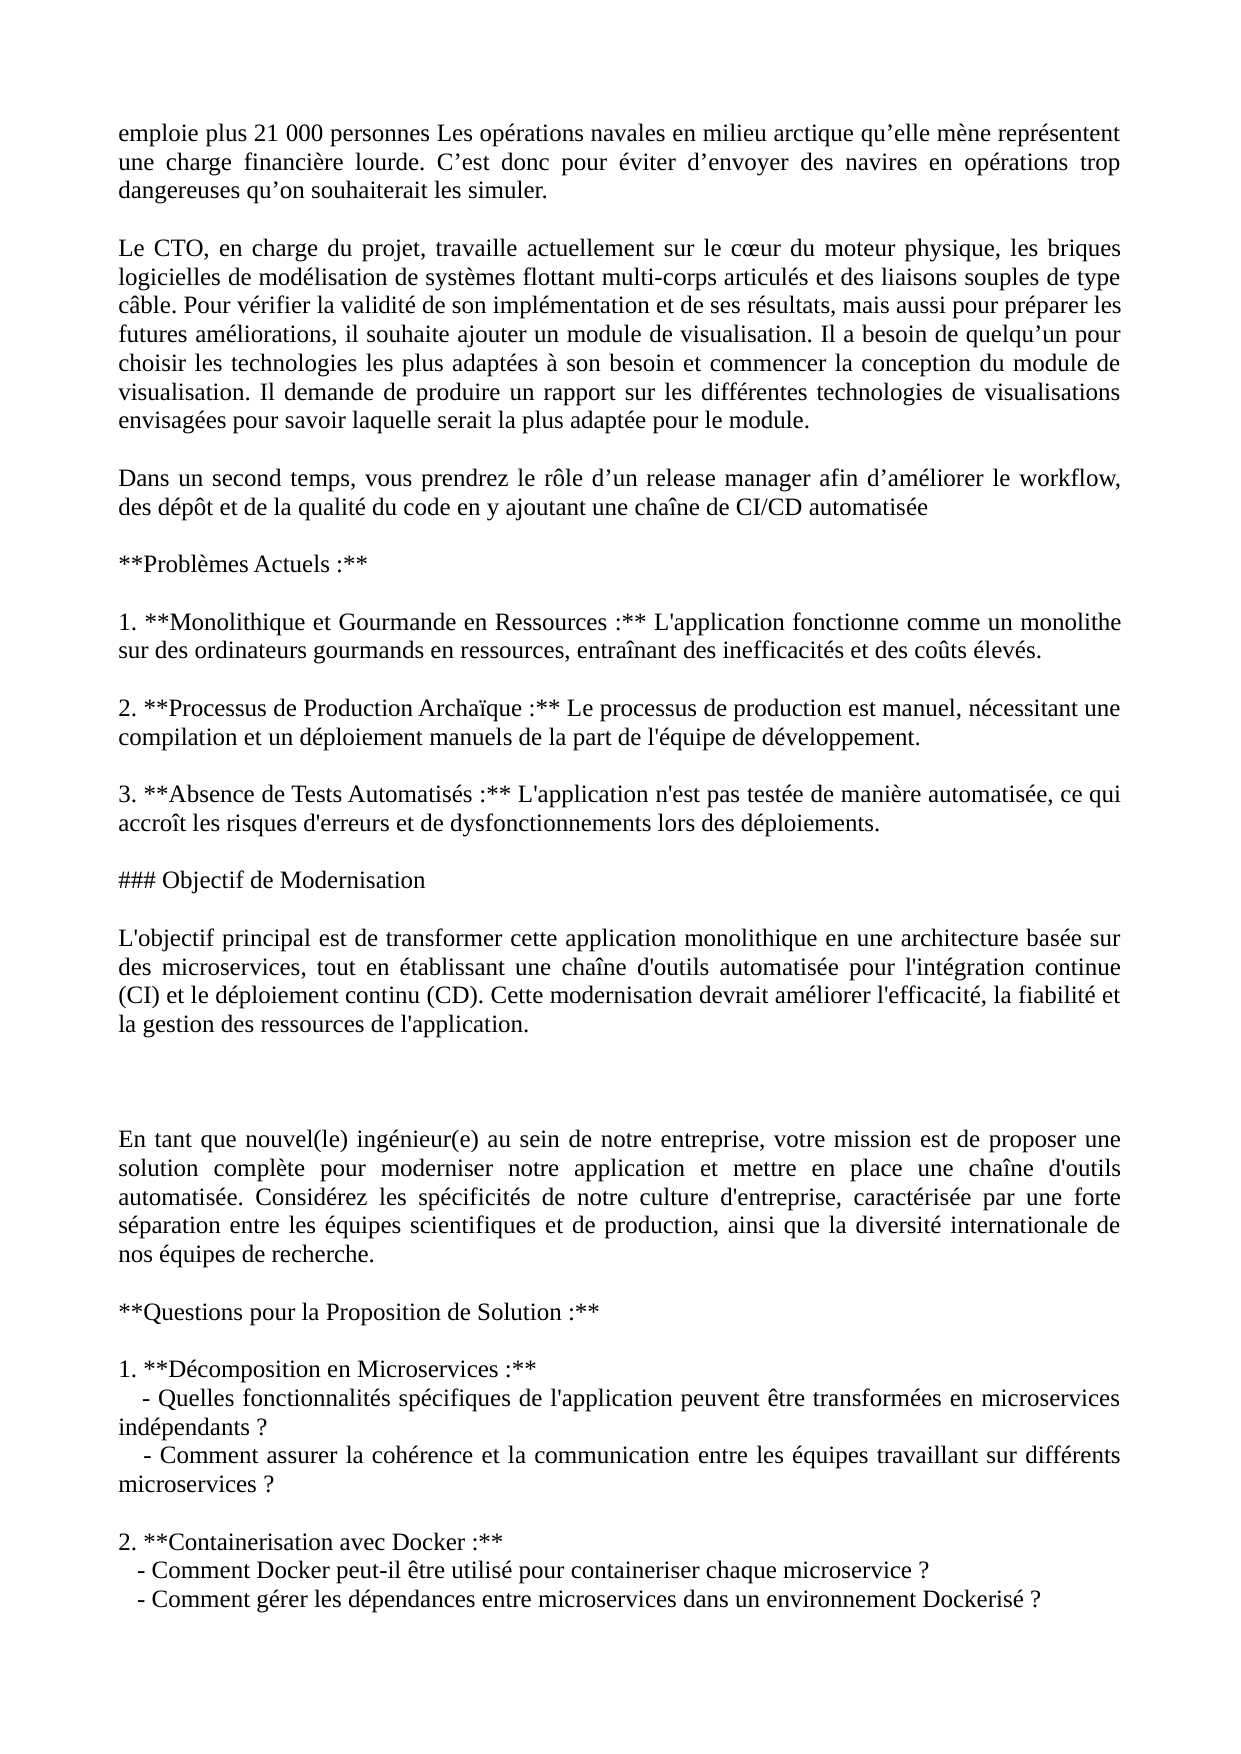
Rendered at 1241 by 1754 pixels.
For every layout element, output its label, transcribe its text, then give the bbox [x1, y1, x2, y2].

text **Problèmes Actuels :** [118, 549, 1122, 578]
text - Quelles fonctionnalités spécifiques de l'application peuvent être transformées en microservices indépendants ? [118, 1383, 1122, 1441]
text ### Objectif de Modernisation [118, 866, 1122, 894]
text - Comment assurer la cohérence et la communication entre les équipes travaillant sur différents microservices ? [118, 1441, 1122, 1498]
text Dans un second temps, vous prendrez le rôle d’un release manager afin d’améliorer le workflow, des dépôt et de la qualité du code en y ajoutant une chaîne de CI/CD automatisée [118, 463, 1122, 521]
text 2. **Processus de Production Archaïque :** Le processus de production est manuel, nécessitant une compilation et un déploiement manuels de la part de l'équipe de développement. [118, 693, 1122, 751]
text L'objectif principal est de transformer cette application monolithique en une architecture basée sur des microservices, tout en établissant une chaîne d'outils automatisée pour l'intégration continue (CI) et le déploiement continu (CD). Cette modernisation devrait améliorer l'efficacité, la fiabilité et la gestion des ressources de l'application. [118, 923, 1122, 1038]
text **Questions pour la Proposition de Solution :** [118, 1297, 1122, 1326]
text 3. **Absence de Tests Automatisés :** L'application n'est pas testée de manière automatisée, ce qui accroît les risques d'erreurs et de dysfonctionnements lors des déploiements. [118, 779, 1122, 837]
text - Comment Docker peut-il être utilisé pour containeriser chaque microservice ? [118, 1556, 1122, 1584]
text Le CTO, en charge du projet, travaille actuellement sur le cœur du moteur physique, les briques logicielles de modélisation de systèmes flottant multi-corps articulés et des liaisons souples de type câble. Pour vérifier la validité de son implémentation et de ses résultats, mais aussi pour préparer les futures améliorations, il souhaite ajouter un module de visualisation. Il a besoin de quelqu’un pour choisir les technologies les plus adaptées à son besoin et commencer la conception du module de visualisation. Il demande de produire un rapport sur les différentes technologies de visualisations envisagées pour savoir laquelle serait la plus adaptée pour le module. [118, 233, 1122, 434]
text 1. **Monolithique et Gourmande en Ressources :** L'application fonctionne comme un monolithe sur des ordinateurs gourmands en ressources, entraînant des inefficacités et des coûts élevés. [118, 607, 1122, 664]
text 1. **Décomposition en Microservices :** [118, 1354, 1122, 1383]
text - Comment gérer les dépendances entre microservices dans un environnement Dockerisé ? [118, 1584, 1122, 1613]
text emploie plus 21 000 personnes Les opérations navales en milieu arctique qu’elle mène représentent une charge financière lourde. C’est donc pour éviter d’envoyer des navires en opérations trop dangereuses qu’on souhaiterait les simuler. [118, 118, 1122, 204]
text En tant que nouvel(le) ingénieur(e) au sein de notre entreprise, votre mission est de proposer une solution complète pour moderniser notre application et mettre en place une chaîne d'outils automatisée. Considérez les spécificités de notre culture d'entreprise, caractérisée par une forte séparation entre les équipes scientifiques et de production, ainsi que la diversité internationale de nos équipes de recherche. [118, 1124, 1122, 1268]
text 2. **Containerisation avec Docker :** [118, 1527, 1122, 1556]
